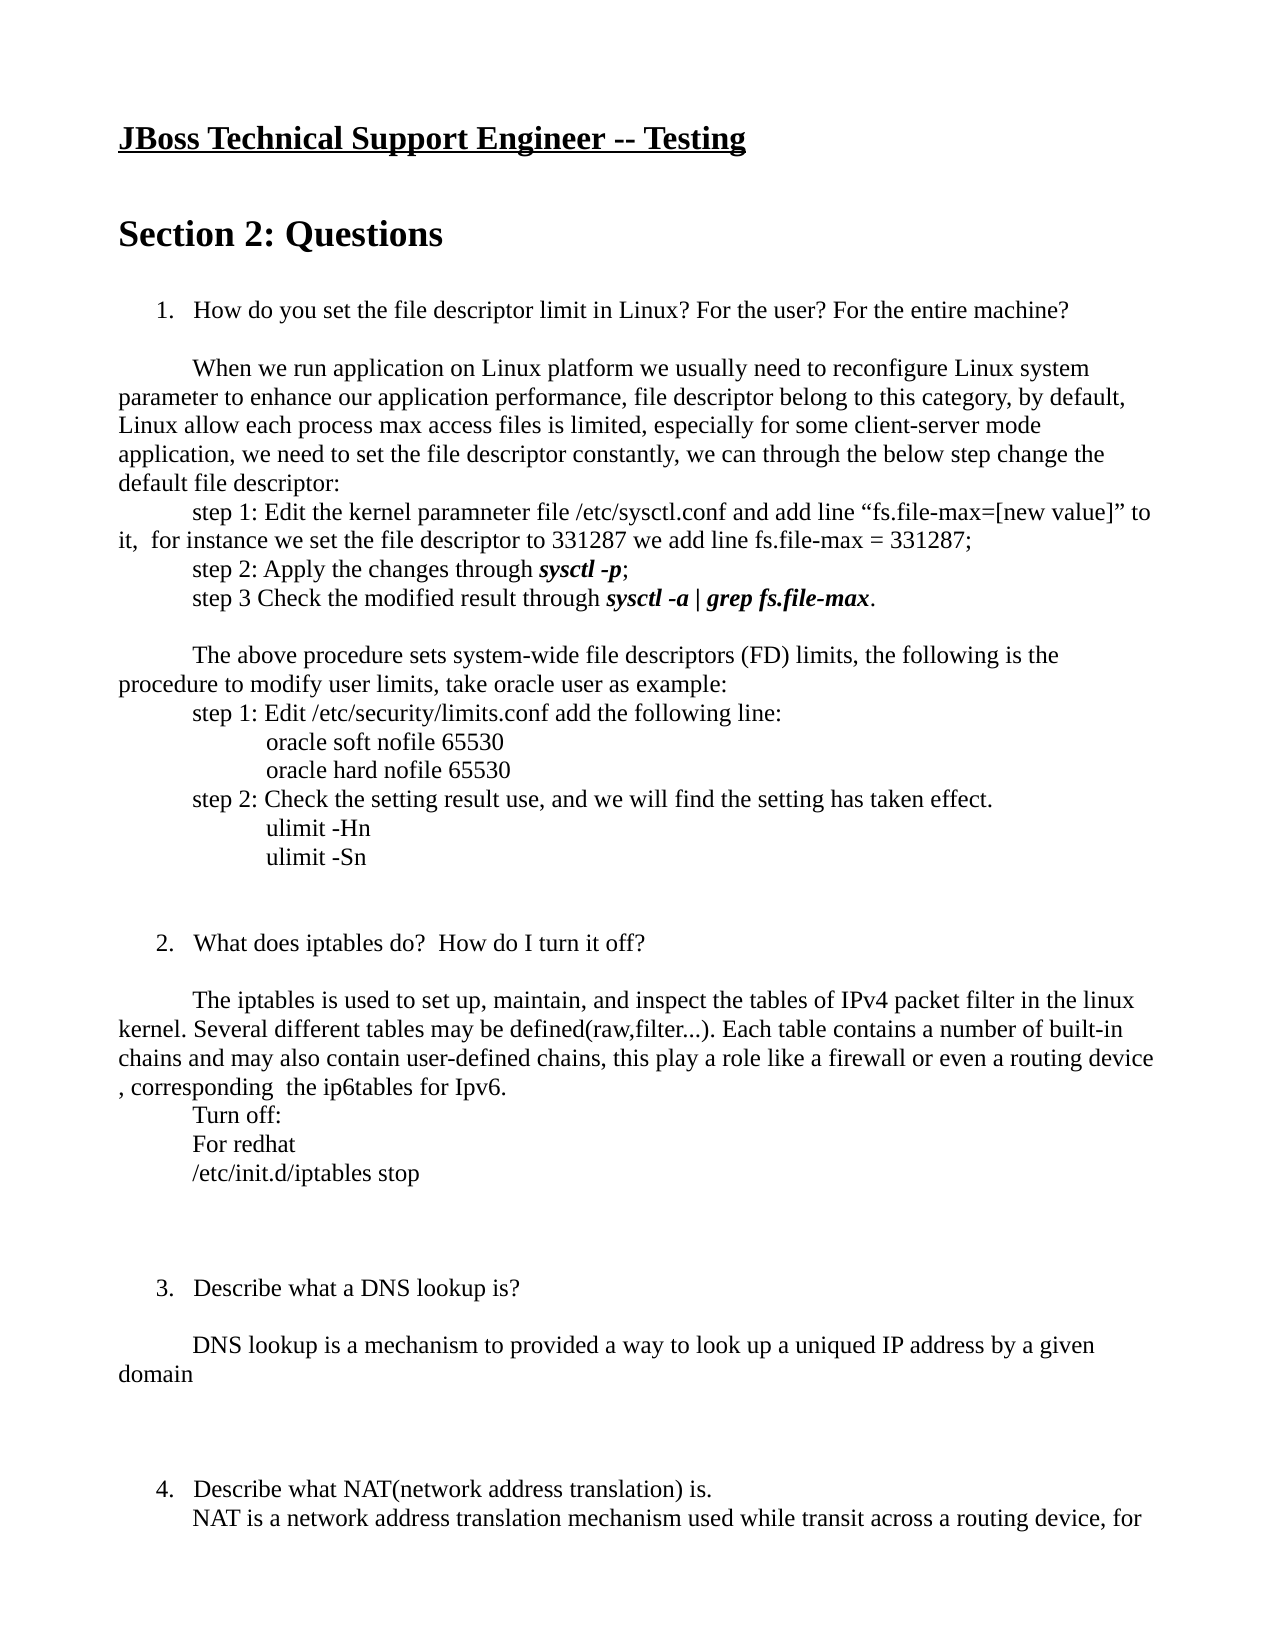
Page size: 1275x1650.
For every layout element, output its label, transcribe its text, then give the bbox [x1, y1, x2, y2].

text The above procedure sets system-wide file descriptors (FD) limits, the following is the procedure to modify user limits, take oracle user as example: [118, 640, 1157, 698]
text step 2: Check the setting result use, and we will find the setting has taken effect. [118, 784, 1157, 813]
text Turn off: [118, 1100, 1157, 1129]
list Describe what a DNS lookup is? [156, 1273, 1157, 1302]
text step 1: Edit the kernel paramneter file /etc/sysctl.conf and add line “fs.file-max=[new value]” to it, for instance we set the file descriptor to 331287 we add line fs.file-max = 331287; [118, 497, 1157, 554]
text oracle soft nofile 65530 [118, 727, 1157, 755]
text oracle hard nofile 65530 [118, 755, 1157, 784]
text The iptables is used to set up, maintain, and inspect the tables of IPv4 packet filter in the linux kernel. Several different tables may be defined(raw,filter...). Each table contains a number of built-in chains and may also contain user-defined chains, this play a role like a firewall or even a routing device , corresponding the ip6tables for Ipv6. [118, 985, 1157, 1100]
text ulimit -Hn [118, 813, 1157, 842]
list What does iptables do? How do I turn it off? [156, 928, 1157, 957]
text step 2: Apply the changes through sysctl -p; [118, 554, 1157, 583]
subtitle Section 2: Questions [118, 211, 1157, 254]
text step 1: Edit /etc/security/limits.conf add the following line: [118, 698, 1157, 727]
text ulimit -Sn [118, 842, 1157, 870]
text DNS lookup is a mechanism to provided a way to look up a uniqued IP address by a given domain [118, 1330, 1157, 1388]
list How do you set the file descriptor limit in Linux? For the user? For the entire machine? [156, 295, 1157, 324]
text NAT is a network address translation mechanism used while transit across a routing device, for [118, 1503, 1157, 1532]
list Describe what NAT(network address translation) is. [156, 1474, 1157, 1503]
text step 3 Check the modified result through sysctl -a | grep fs.file-max. [118, 583, 1157, 612]
text /etc/init.d/iptables stop [118, 1158, 1157, 1187]
text For redhat [118, 1129, 1157, 1158]
text When we run application on Linux platform we usually need to reconfigure Linux system parameter to enhance our application performance, file descriptor belong to this category, by default, Linux allow each process max access files is limited, especially for some client-server mode application, we need to set the file descriptor constantly, we can through the below step change the default file descriptor: [118, 353, 1157, 497]
